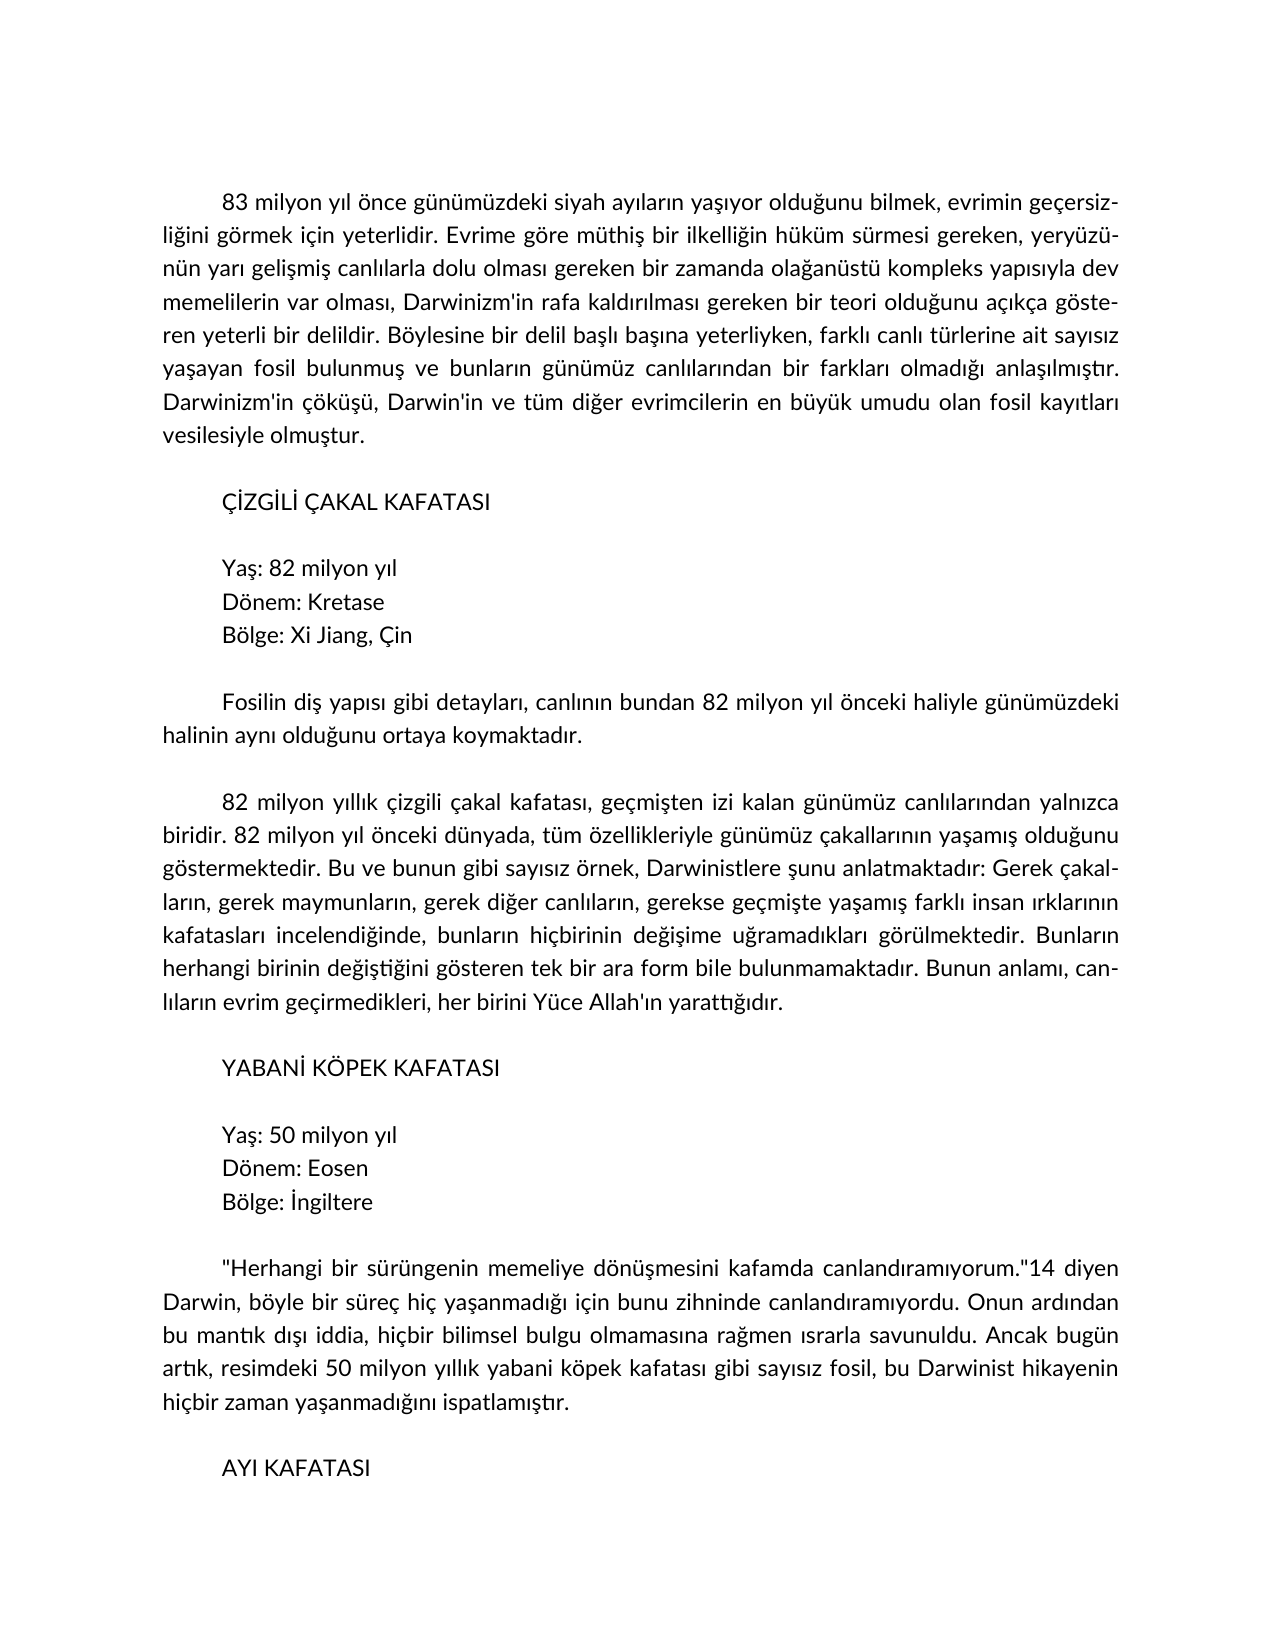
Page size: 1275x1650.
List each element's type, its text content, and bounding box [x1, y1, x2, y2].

text AYI KAFATASI [162, 1450, 1119, 1483]
text YABANİ KÖPEK KAFATASI [162, 1050, 1119, 1083]
text Yaş: 82 mil­yon yıl [162, 550, 1119, 583]
text 83 mil­yon yıl ön­ce gü­nü­müz­de­ki si­yah ayı­la­rın ya­şı­yor ol­du­ğu­nu bil­mek, ev­ri­min ge­çer­siz­li­ği­ni gör­mek için ye­ter­li­dir. Ev­ri­me gö­re müt­hiş bir il­kel­li­ğin hü­küm sür­me­si ge­re­ken, yer­yü­zü­nün ya­rı ge­liş­miş can­lı­lar­la do­lu ol­ma­sı ge­re­ken bir za­man­da ola­ğa­nüs­tü komp­leks ya­pı­sıy­la dev me­me­li­le­rin var ol­ma­sı, Dar­wi­nizm'in ra­fa kal­dı­rıl­ma­sı ge­re­ken bir teo­ri ol­du­ğu­nu açık­ça gös­te­ren ye­ter­li bir de­lil­dir. Böy­le­si­ne bir de­lil baş­lı ba­şı­na ye­ter­liy­ken, fark­lı can­lı tür­le­ri­ne ait sa­yı­sız ya­şa­yan fo­sil bu­lun­muş ve bun­la­rın gü­nü­müz can­lı­la­rın­dan bir fark­la­rı ol­ma­dı­ğı an­la­şıl­mış­tır. Dar­wi­nizm'in çö­kü­şü, Dar­win'in ve tüm di­ğer ev­rim­ci­le­rin en bü­yük umu­du olan fo­sil ka­yıt­la­rı ve­si­le­siy­le ol­muş­tur. [162, 183, 1119, 450]
text Dönem: Kretase [162, 583, 1119, 617]
text Fo­si­lin diş ya­pı­sı gi­bi de­tay­la­rı, can­lı­nın bun­dan 82 mil­yon yıl ön­ce­ki ha­liy­le gü­nü­müz­de­ki ha­li­nin ay­nı ol­du­ğu­nu or­ta­ya koy­mak­ta­dır. [162, 683, 1119, 750]
text ÇİZ­Gİ­Lİ ÇA­KAL KAFATASI [162, 483, 1119, 517]
text Bölge: İngiltere [162, 1183, 1119, 1217]
text Yaş: 50 mil­yon yıl [162, 1117, 1119, 1150]
text "Her­han­gi bir sü­rün­ge­nin me­me­li­ye dö­nüş­me­si­ni ka­fam­da can­landıramıyo­rum."14 di­yen Dar­win, böy­le bir sü­reç hiç ya­şan­ma­dı­ğı için bu­nu zih­nin­de can­lan­dı­ra­mı­yor­du. Onun ar­dın­dan bu man­tık dı­şı id­di­a, hiç­bir bi­lim­sel bul­gu ol­ma­ma­sı­na rağ­men ıs­rar­la sa­vu­nul­du. An­cak bu­gün ar­tık, re­sim­de­ki 50 mil­yon yıl­lık ya­ba­ni kö­pek ka­fa­ta­sı gi­bi sa­yı­sız fo­sil, bu Dar­wi­nist hi­ka­ye­nin hiç­bir za­man ya­şan­ma­dı­ğı­nı is­pat­la­mış­tır. [162, 1250, 1119, 1417]
text Dönem: Eosen [162, 1150, 1119, 1183]
text 82 mil­yon yıl­lık çiz­gi­li ça­kal ka­fa­ta­sı, geç­miş­ten izi ka­lan gü­nü­müz can­lı­la­rın­dan yal­nız­ca bi­ri­dir. 82 mil­yon yıl ön­ce­ki dün­ya­da, tüm özel­lik­le­riy­le gü­nü­müz ça­kal­la­rı­nın ya­şa­mış ol­du­ğu­nu gös­ter­mek­te­dir. Bu ve bu­nun gi­bi sa­yı­sız ör­nek, Dar­wi­nist­le­re şu­nu an­lat­mak­ta­dır: Ge­rek ça­kal­la­rın, ge­rek may­mun­la­rın, ge­rek di­ğer can­lı­la­rın, ge­rek­se geç­miş­te ya­şa­mış fark­lı in­san ırk­la­rı­nın ka­fa­tas­la­rı in­ce­len­di­ğin­de, bun­la­rın hiç­bi­ri­nin de­ği­şi­me uğ­ra­ma­dık­la­rı gö­rül­mek­te­dir. Bun­la­rın her­han­gi bi­ri­nin de­ğiş­ti­ği­ni gös­te­ren tek bir ara form bi­le bu­lun­ma­mak­ta­dır. Bu­nun an­la­mı, can­lı­la­rın ev­rim ge­çir­me­dik­le­ri, her bi­ri­ni Yü­ce Al­lah'ın ya­rat­tı­ğı­dır. [162, 783, 1119, 1017]
text Bölge: Xi Jiang, Çin [162, 617, 1119, 650]
